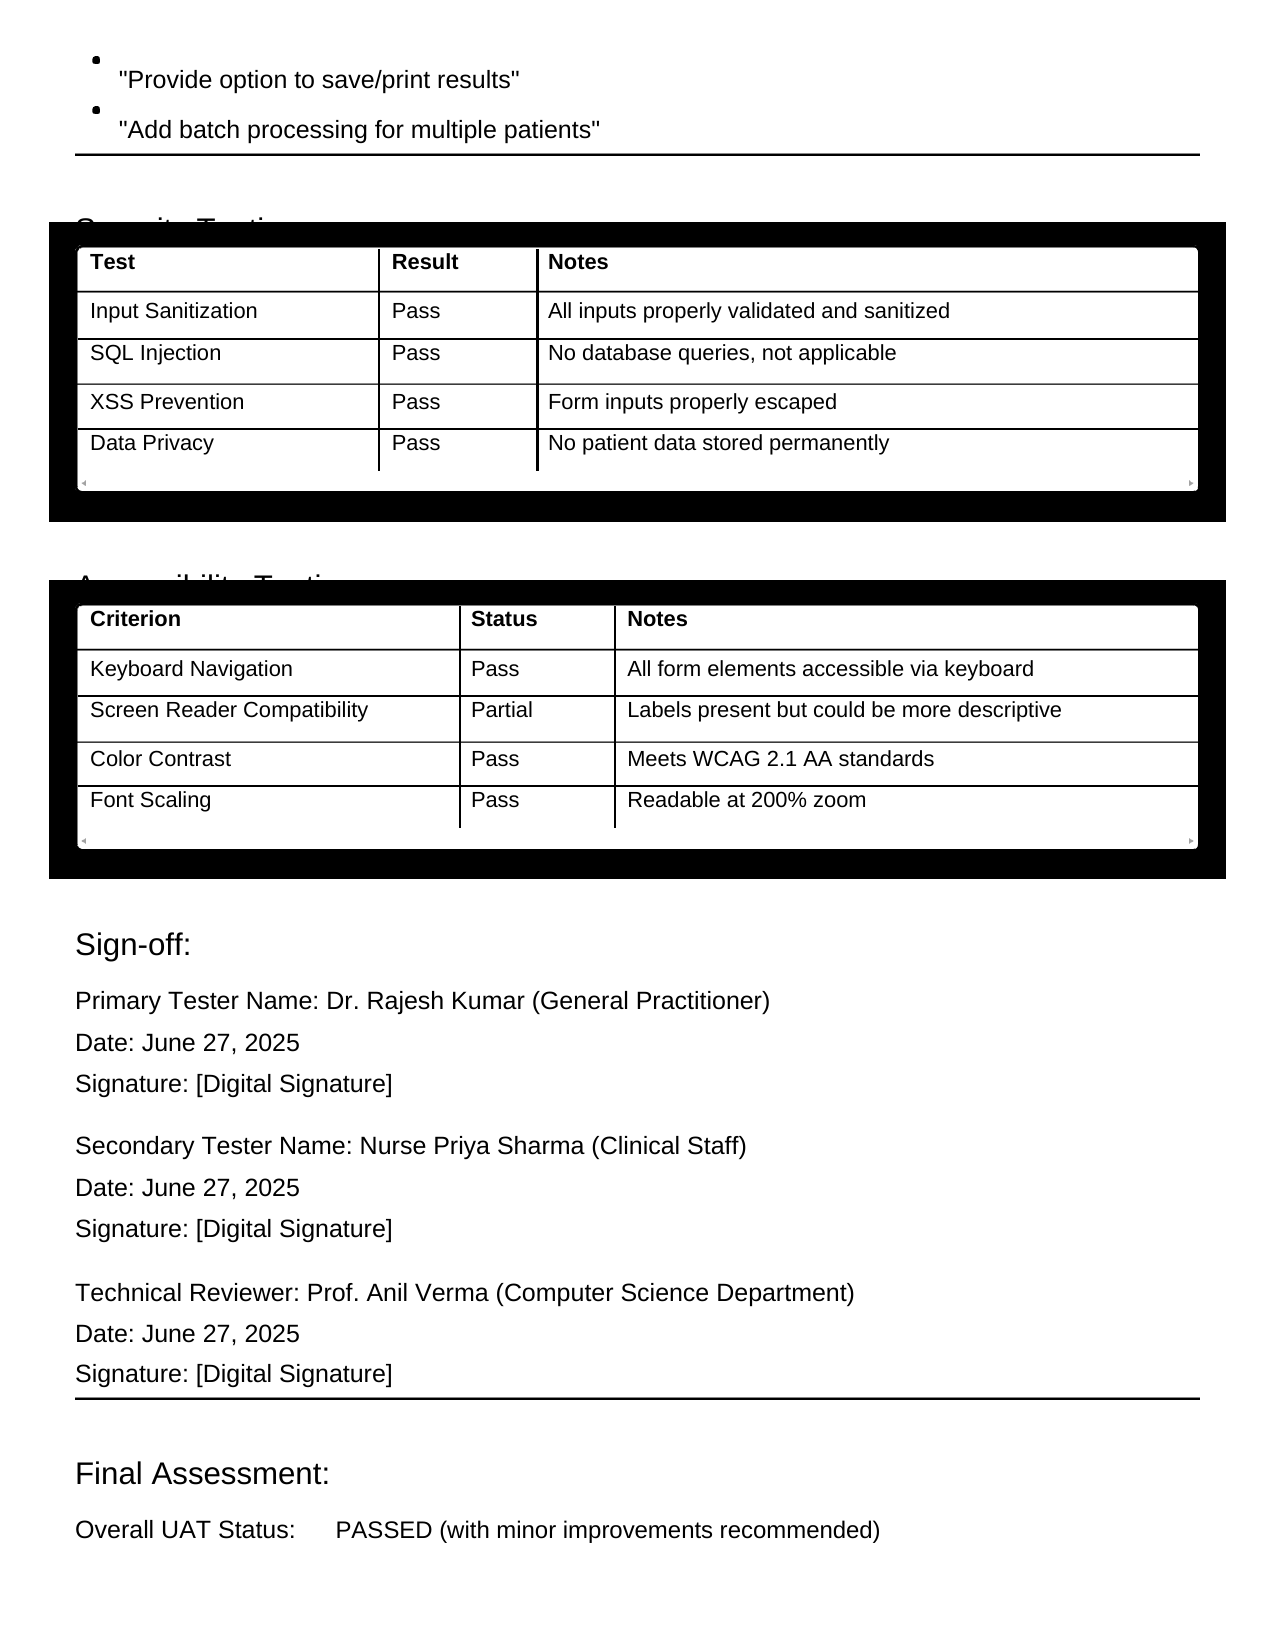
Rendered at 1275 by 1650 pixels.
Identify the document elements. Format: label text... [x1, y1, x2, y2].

text Final Assessment: [75, 1455, 1200, 1491]
text Signature: [Digital Signature] [75, 1069, 1200, 1097]
text Secondary Tester Name: Nurse Priya Sharma (Clinical Staff) [75, 1131, 1200, 1160]
text Date: June 27, 2025 [75, 1173, 1200, 1202]
text "Provide option to save/print results" [119, 65, 1200, 94]
text Primary Tester Name: Dr. Rajesh Kumar (General Practitioner) [75, 986, 1200, 1014]
text Technical Reviewer: Prof. Anil Verma (Computer Science Department) [75, 1278, 1200, 1307]
picture [131, 582, 140, 587]
text Security Testing: [75, 211, 1200, 222]
picture [187, 582, 195, 595]
text Signature: [Digital Signature] [75, 1359, 1200, 1388]
picture [232, 580, 242, 593]
text Date: June 27, 2025 [75, 1028, 1200, 1057]
picture [49, 222, 1226, 522]
text "Add batch processing for multiple patients" [119, 115, 1200, 144]
text Date: June 27, 2025 [75, 1319, 1200, 1347]
picture [276, 582, 285, 587]
text Signature: [Digital Signature] [75, 1214, 1200, 1243]
text Accessibility Testing: [75, 568, 1200, 580]
picture [49, 580, 1226, 879]
picture [92, 56, 100, 64]
text Overall UAT Status: PASSED (with minor improvements recommended) [75, 1516, 1200, 1544]
picture [82, 580, 89, 588]
picture [342, 582, 351, 595]
text Sign-off: [75, 926, 1200, 961]
picture [92, 106, 100, 114]
